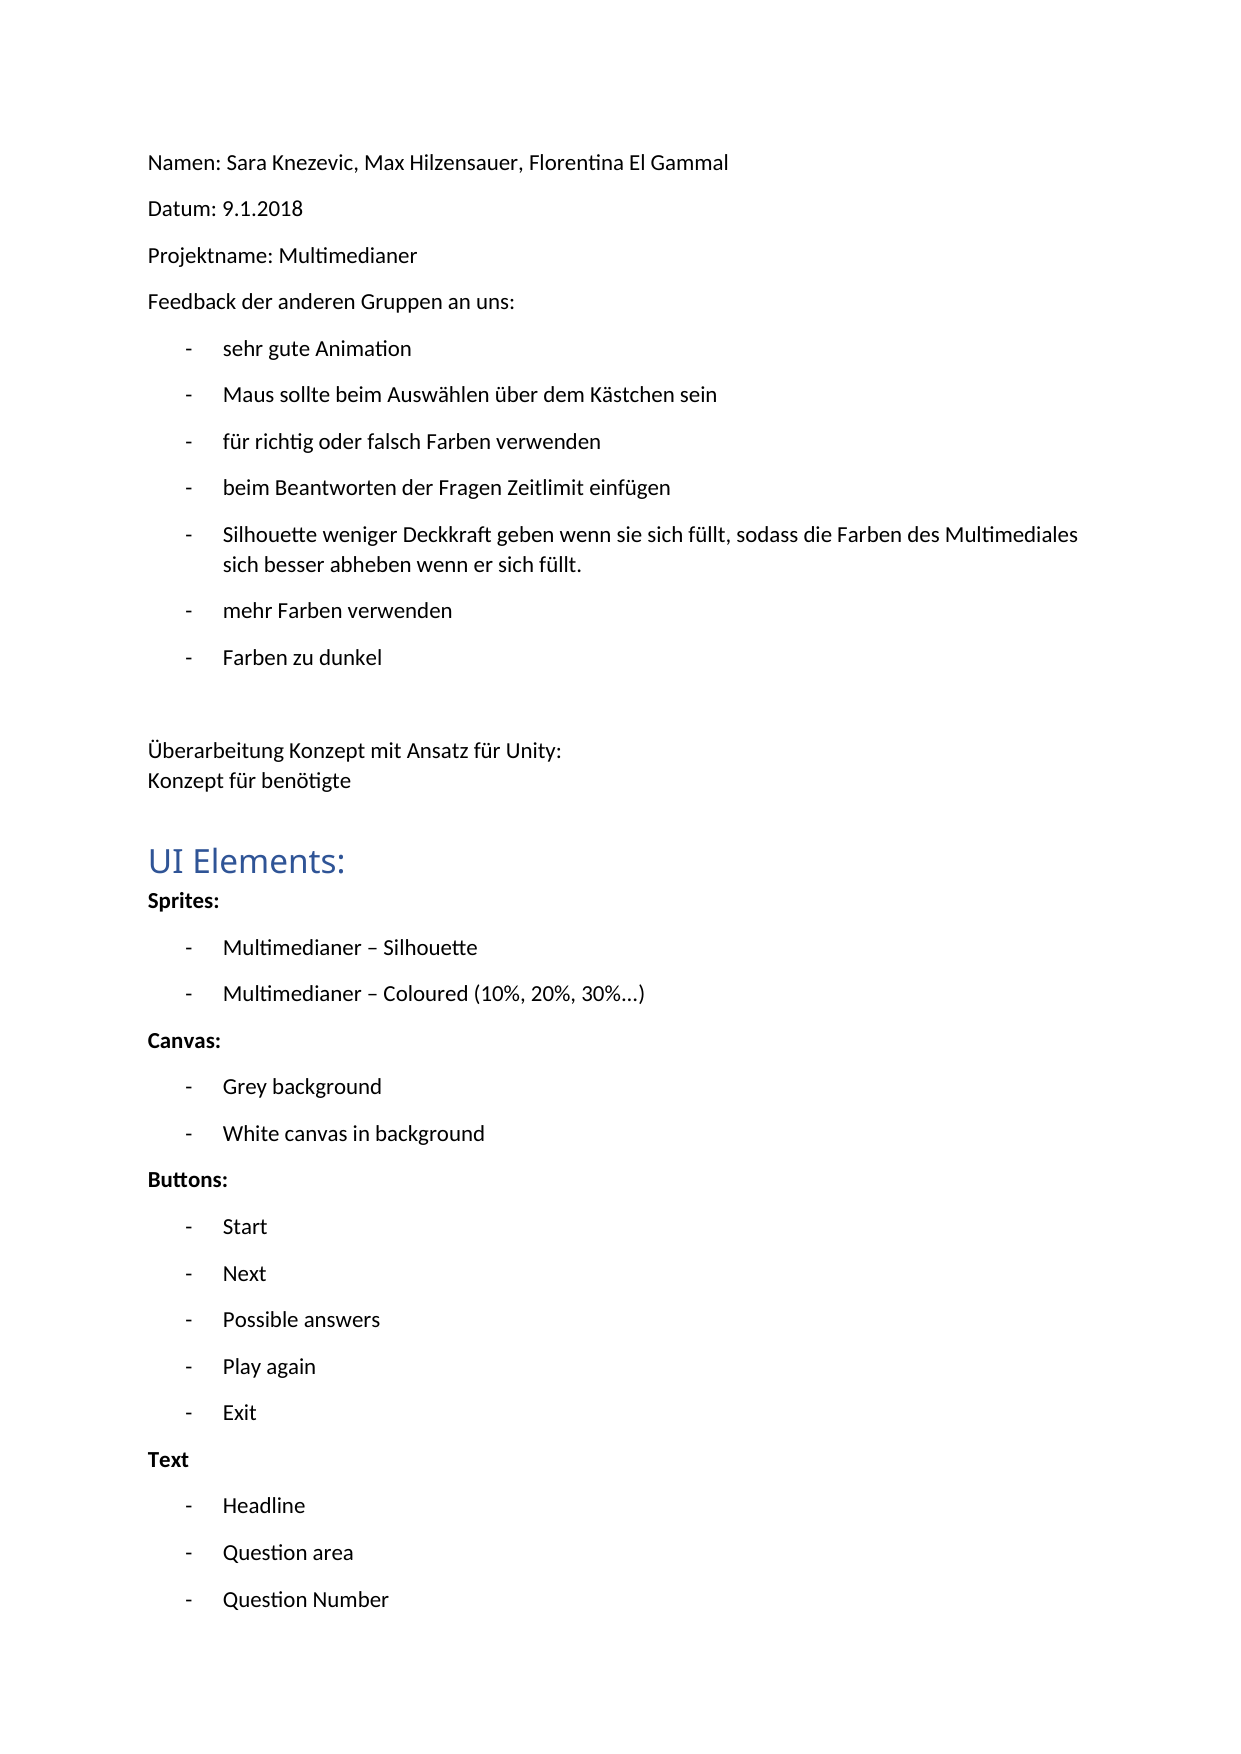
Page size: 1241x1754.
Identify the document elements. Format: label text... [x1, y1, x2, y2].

list Question Number [185, 1585, 1093, 1613]
list Start [185, 1212, 1093, 1240]
list für richtig oder falsch Farben verwenden [185, 427, 1093, 455]
text Feedback der anderen Gruppen an uns: [148, 287, 1093, 315]
list Question area [185, 1538, 1093, 1566]
list Play again [185, 1352, 1093, 1380]
text Canvas: [148, 1026, 1093, 1054]
list White canvas in background [185, 1119, 1093, 1147]
text Namen: Sara Knezevic, Max Hilzensauer, Florentina El Gammal [148, 148, 1093, 176]
text Überarbeitung Konzept mit Ansatz für Unity: Konzept für benötigte [148, 736, 1093, 794]
list Multimedianer – Coloured (10%, 20%, 30%...) [185, 979, 1093, 1007]
text Buttons: [148, 1166, 1093, 1194]
list Headline [185, 1492, 1093, 1519]
list Possible answers [185, 1305, 1093, 1333]
list mehr Farben verwenden [185, 597, 1093, 624]
list Silhouette weniger Deckkraft geben wenn sie sich füllt, sodass die Farben des Multimediales sich besser abheben wenn er sich füllt. [185, 520, 1093, 578]
list Next [185, 1259, 1093, 1287]
list Maus sollte beim Auswählen über dem Kästchen sein [185, 380, 1093, 408]
list sehr gute Animation [185, 334, 1093, 362]
text Datum: 9.1.2018 [148, 194, 1093, 222]
text Sprites: [148, 886, 1093, 914]
list Multimedianer – Silhouette [185, 933, 1093, 961]
list Exit [185, 1398, 1093, 1426]
list Grey background [185, 1072, 1093, 1101]
text Projektname: Multimedianer [148, 241, 1093, 269]
subtitle UI Elements: [148, 838, 1093, 883]
list beim Beantworten der Fragen Zeitlimit einfügen [185, 473, 1093, 502]
list Farben zu dunkel [185, 643, 1093, 671]
text Text [148, 1445, 1093, 1473]
